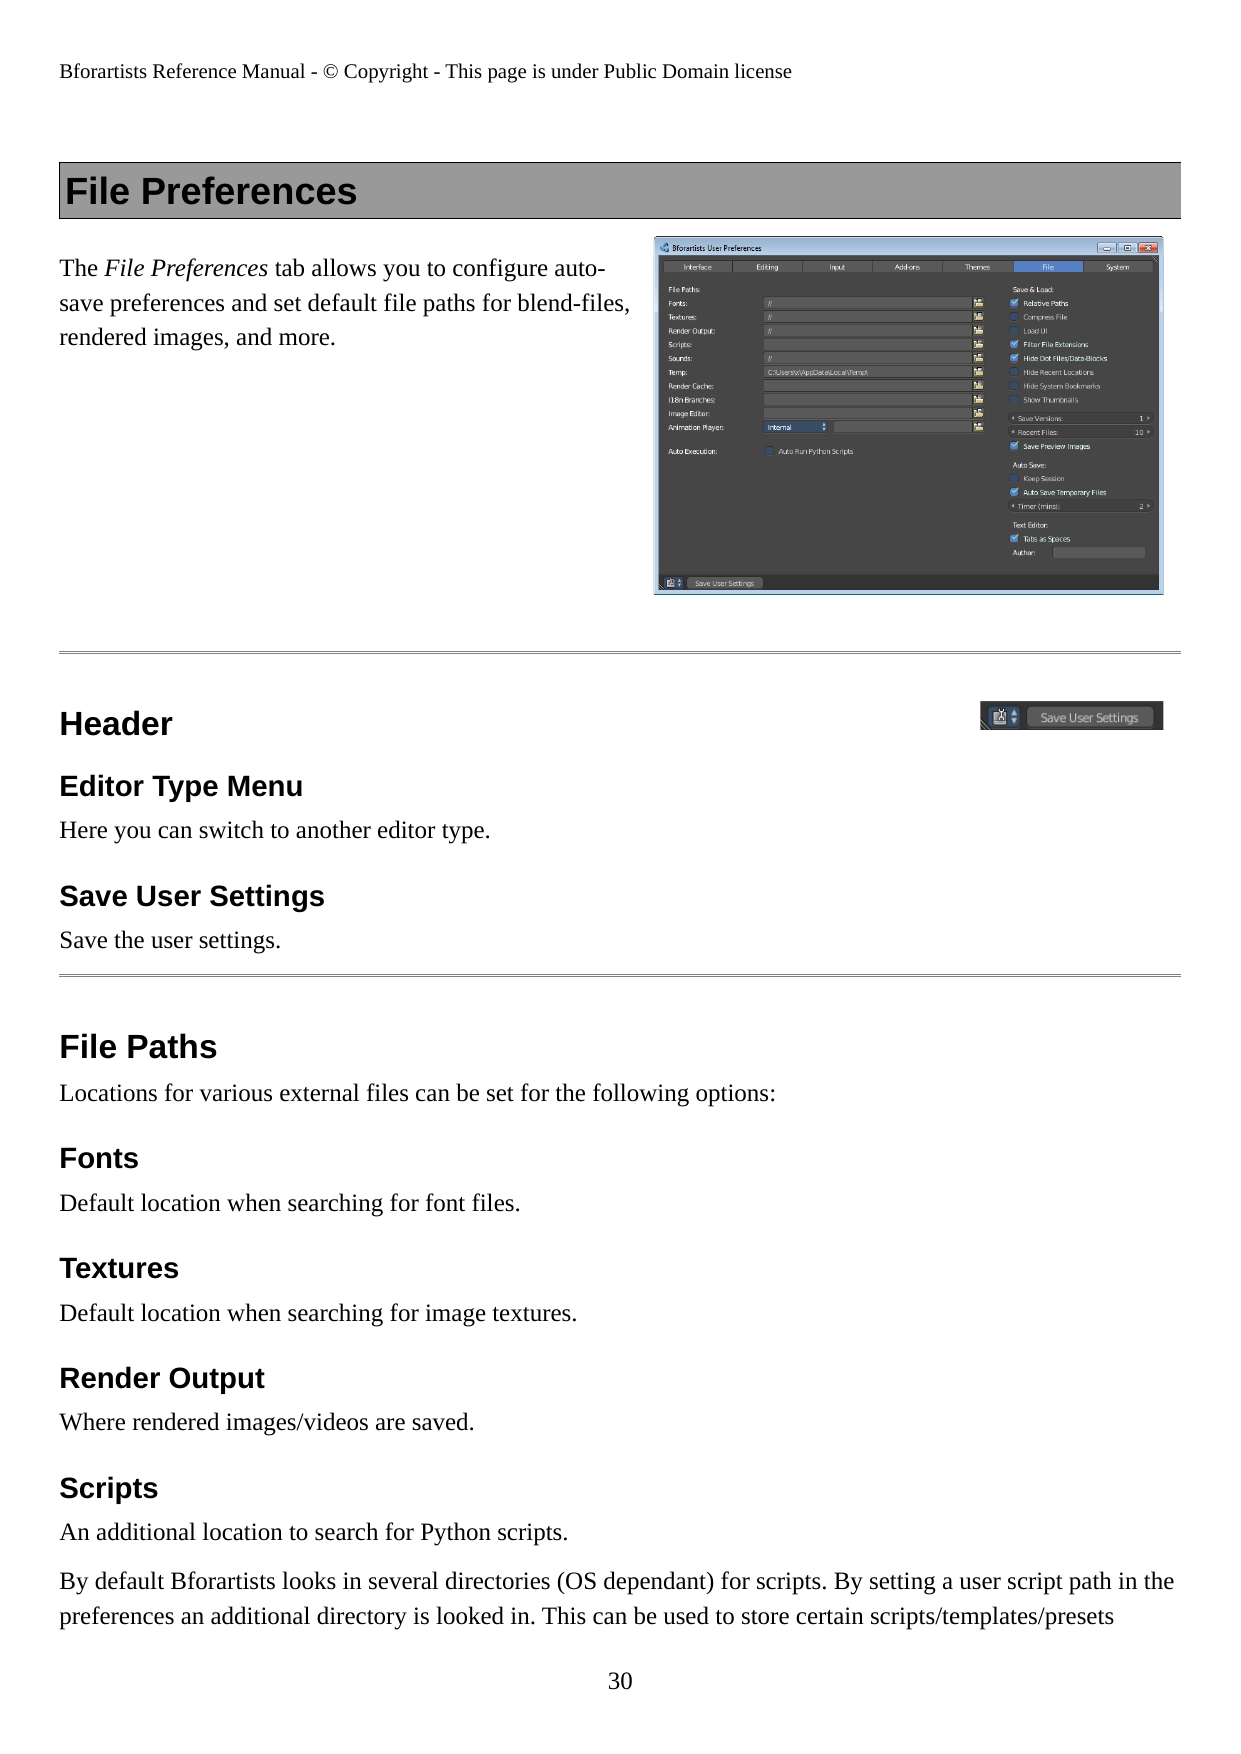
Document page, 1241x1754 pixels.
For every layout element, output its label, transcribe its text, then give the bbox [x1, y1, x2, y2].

text By default Bforartists looks in several directories (OS dependant) for scripts. By setting a user script path in the preferences an additional directory is looked in. This can be used to store certain scripts/templates/presets [59, 1566, 1181, 1630]
subtitle Save User Settings [59, 879, 1181, 913]
subtitle Render Output [59, 1361, 1181, 1395]
subtitle Header [59, 703, 1181, 742]
table_header File Preferences [60, 163, 1181, 218]
text Save the user settings. [59, 925, 1181, 954]
text Locations for various external files can be set for the following options: [59, 1078, 1181, 1107]
subtitle Fonts [59, 1141, 1181, 1175]
picture [653, 236, 1164, 595]
subtitle Scripts [59, 1471, 1181, 1505]
text An additional location to search for Python scripts. [59, 1517, 1181, 1546]
text Default location when searching for image textures. [59, 1298, 1181, 1326]
text The File Preferences tab allows you to configure auto-save preferences and set default file paths for blend-files, rendered images, and more. [59, 219, 1181, 351]
text Default location when searching for font files. [59, 1188, 1181, 1216]
picture [980, 701, 1164, 730]
subtitle Textures [59, 1251, 1181, 1285]
subtitle Editor Type Menu [59, 769, 1181, 803]
subtitle File Paths [59, 1027, 1181, 1065]
text Where rendered images/videos are saved. [59, 1407, 1181, 1436]
text Here you can switch to another editor type. [59, 815, 1181, 844]
